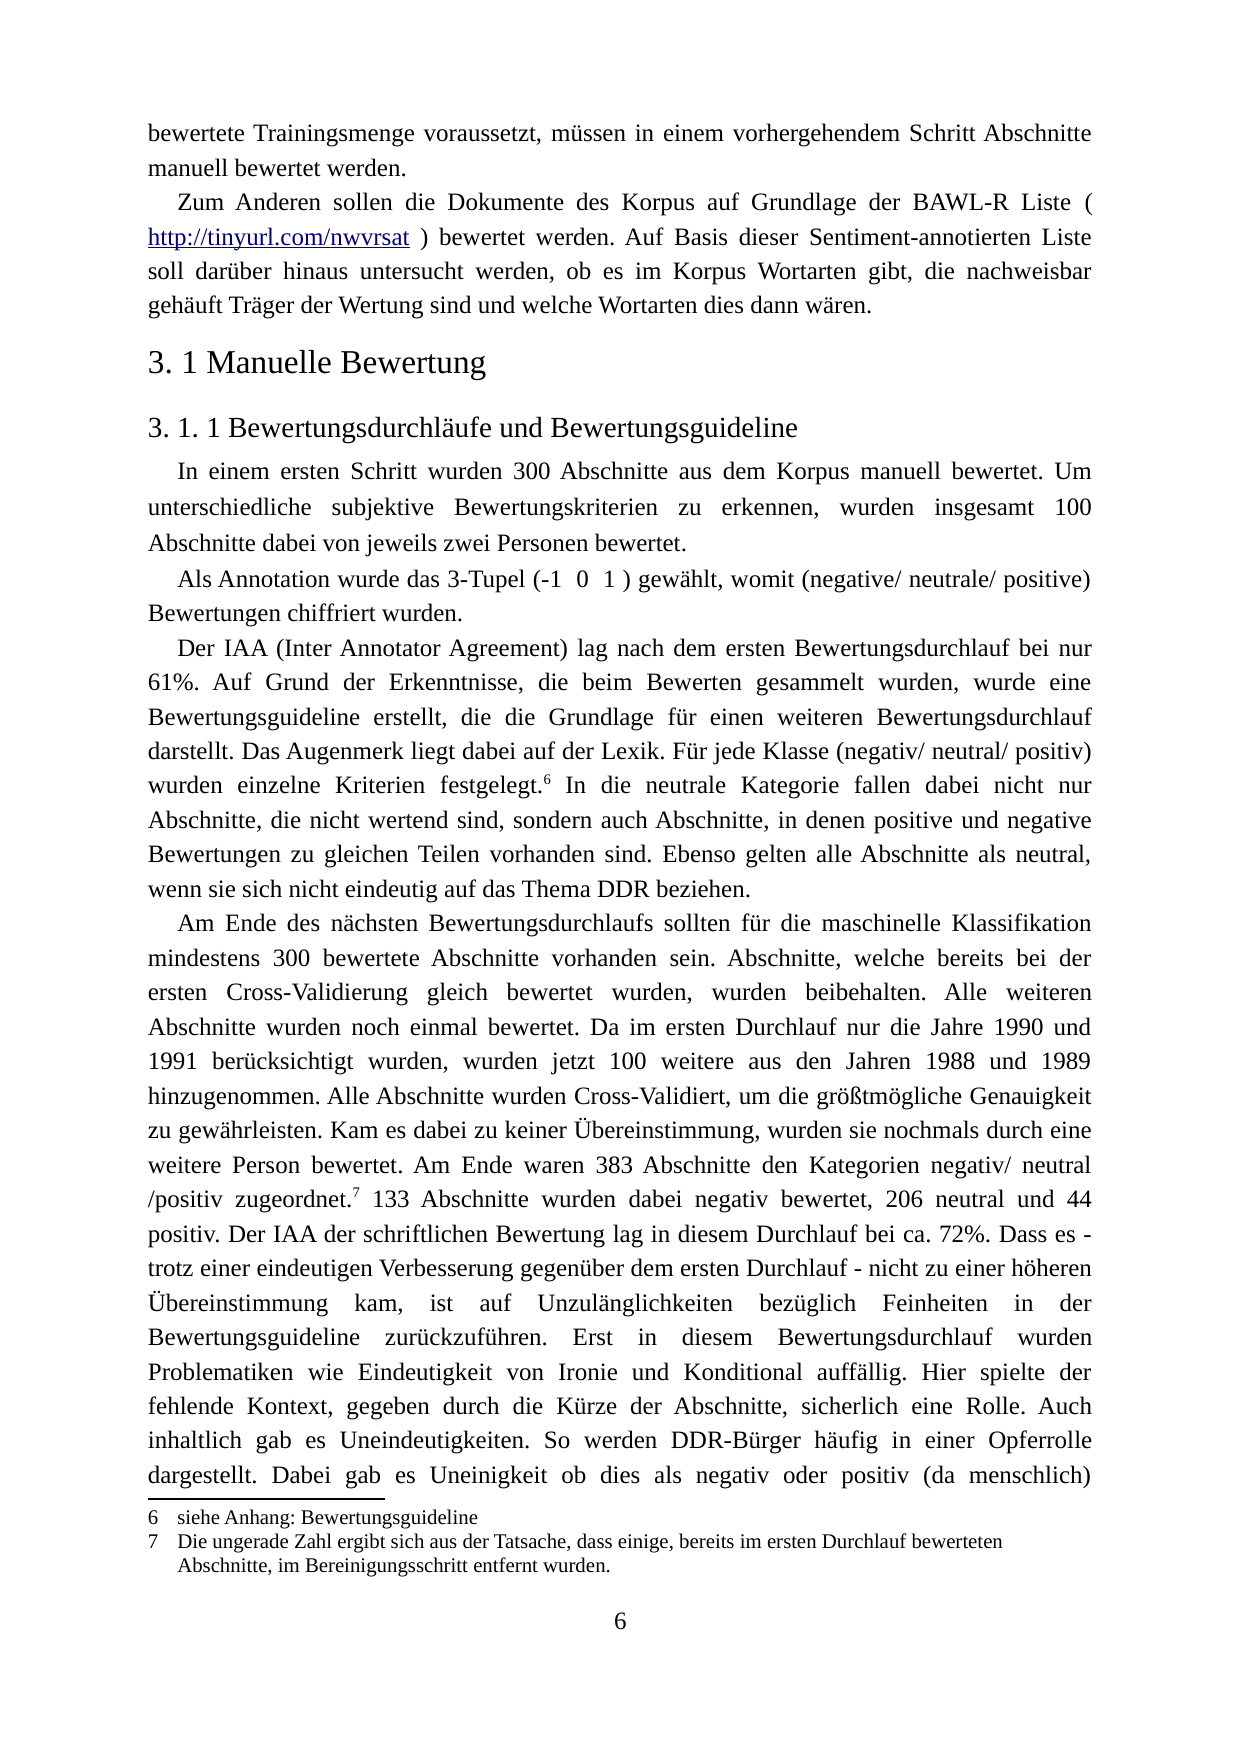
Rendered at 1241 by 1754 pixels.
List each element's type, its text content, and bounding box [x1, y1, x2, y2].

text In einem ersten Schritt wurden 300 Abschnitte aus dem Korpus manuell bewertet. Um unterschiedliche subjektive Bewertungskriterien zu erkennen, wurden insgesamt 100 Abschnitte dabei von jeweils zwei Personen bewertet. [148, 456, 1093, 556]
text Zum Anderen sollen die Dokumente des Korpus auf Grundlage der BAWL-R Liste ( http://tinyurl.com/nwvrsat ) bewertet werden. Auf Basis dieser Sentiment-annotierten Liste soll darüber hinaus untersucht werden, ob es im Korpus Wortarten gibt, die nachweisbar gehäuft Träger der Wertung sind und welche Wortarten dies dann wären. [148, 187, 1093, 319]
text siehe Anhang: Bewertungsguideline [148, 1505, 1093, 1529]
text 3. 1. 1 Bewertungsdurchläufe und Bewertungsguideline [148, 411, 1093, 444]
text Am Ende des nächsten Bewertungsdurchlaufs sollten für die maschinelle Klassifikation mindestens 300 bewertete Abschnitte vorhanden sein. Abschnitte, welche bereits bei der ersten Cross-Validierung gleich bewertet wurden, wurden beibehalten. Alle weiteren Abschnitte wurden noch einmal bewertet. Da im ersten Durchlauf nur die Jahre 1990 und 1991 berücksichtigt wurden, wurden jetzt 100 weitere aus den Jahren 1988 und 1989 hinzugenommen. Alle Abschnitte wurden Cross-Validiert, um die größtmögliche Genauigkeit zu gewährleisten. Kam es dabei zu keiner Übereinstimmung, wurden sie nochmals durch eine weitere Person bewertet. Am Ende waren 383 Abschnitte den Kategorien negativ/ neutral /positiv zugeordnet. 133 Abschnitte wurden dabei negativ bewertet, 206 neutral und 44 positiv. Der IAA der schriftlichen Bewertung lag in diesem Durchlauf bei ca. 72%. Dass es - trotz einer eindeutigen Verbesserung gegenüber dem ersten Durchlauf - nicht zu einer höheren Übereinstimmung kam, ist auf Unzulänglichkeiten bezüglich Feinheiten in der Bewertungsguideline zurückzuführen. Erst in diesem Bewertungsdurchlauf wurden Problematiken wie Eindeutigkeit von Ironie und Konditional auffällig. Hier spielte der fehlende Kontext, gegeben durch die Kürze der Abschnitte, sicherlich eine Rolle. Auch inhaltlich gab es Uneindeutigkeiten. So werden DDR-Bürger häufig in einer Opferrolle dargestellt. Dabei gab es Uneinigkeit ob dies als negativ oder positiv (da menschlich) [148, 908, 1093, 1489]
text 3. 1 Manuelle Bewertung [148, 343, 1093, 381]
text Die ungerade Zahl ergibt sich aus der Tatsache, dass einige, bereits im ersten Durchlauf bewerteten Abschnitte, im Bereinigungsschritt entfernt wurden. [148, 1529, 1093, 1577]
text bewertete Trainingsmenge voraussetzt, müssen in einem vorhergehendem Schritt Abschnitte manuell bewertet werden. [148, 118, 1093, 181]
text Als Annotation wurde das 3-Tupel (-1 0 1 ) gewählt, womit (negative/ neutrale/ positive) Bewertungen chiffriert wurden. [148, 564, 1093, 627]
text Der IAA (Inter Annotator Agreement) lag nach dem ersten Bewertungsdurchlauf bei nur 61%. Auf Grund der Erkenntnisse, die beim Bewerten gesammelt wurden, wurde eine Bewertungsguideline erstellt, die die Grundlage für einen weiteren Bewertungsdurchlauf darstellt. Das Augenmerk liegt dabei auf der Lexik. Für jede Klasse (negativ/ neutral/ positiv) wurden einzelne Kriterien festgelegt. In die neutrale Kategorie fallen dabei nicht nur Abschnitte, die nicht wertend sind, sondern auch Abschnitte, in denen positive und negative Bewertungen zu gleichen Teilen vorhanden sind. Ebenso gelten alle Abschnitte als neutral, wenn sie sich nicht eindeutig auf das Thema DDR beziehen. [148, 633, 1093, 903]
